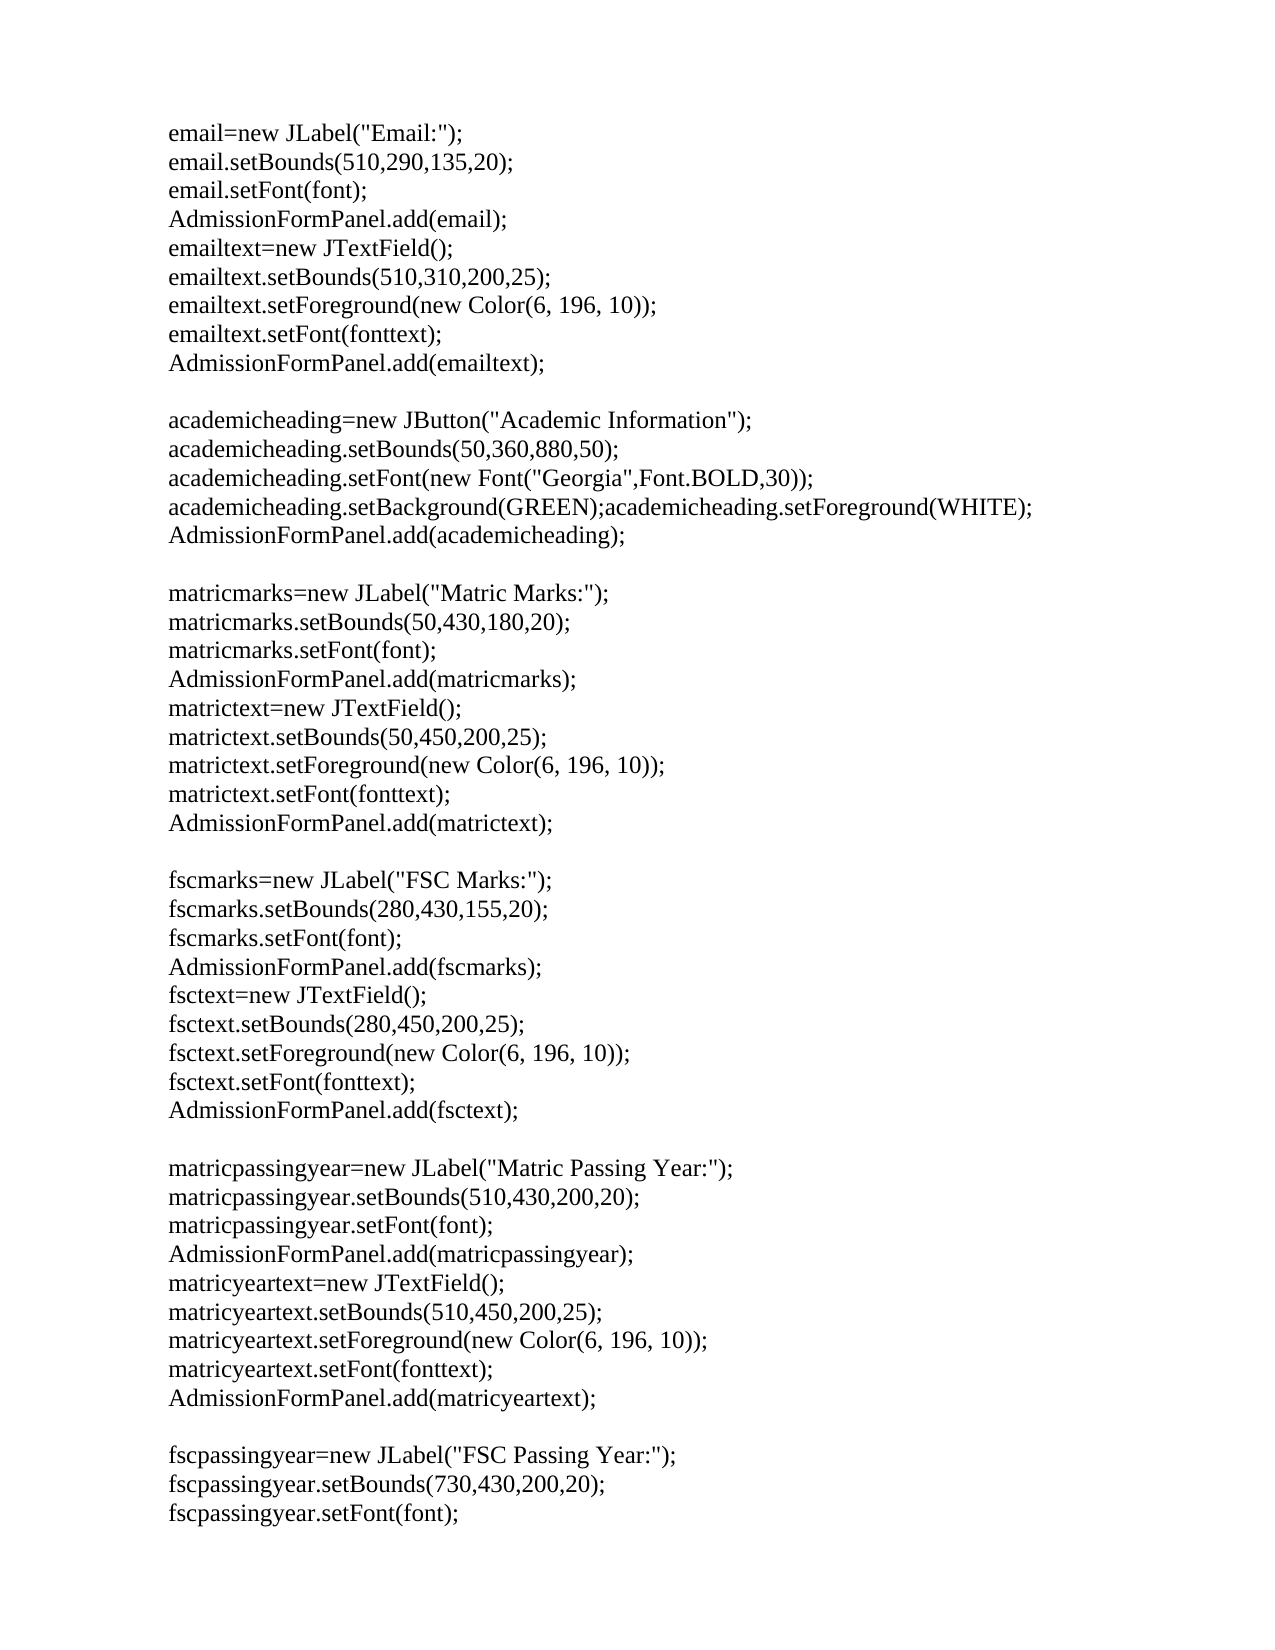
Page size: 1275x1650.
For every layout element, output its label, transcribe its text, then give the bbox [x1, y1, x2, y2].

text academicheading.setFont(new Font("Georgia",Font.BOLD,30)); [118, 463, 1157, 492]
text academicheading.setBounds(50,360,880,50); [118, 434, 1157, 463]
text matricpassingyear.setBounds(510,430,200,20); [118, 1182, 1157, 1211]
text matricmarks=new JLabel("Matric Marks:"); [118, 578, 1157, 607]
text emailtext.setBounds(510,310,200,25); [118, 262, 1157, 291]
text matricmarks.setBounds(50,430,180,20); [118, 607, 1157, 636]
text matrictext.setForeground(new Color(6, 196, 10)); [118, 751, 1157, 779]
text AdmissionFormPanel.add(fscmarks); [118, 952, 1157, 981]
text AdmissionFormPanel.add(matrictext); [118, 808, 1157, 837]
text matricyeartext.setForeground(new Color(6, 196, 10)); [118, 1326, 1157, 1354]
text email=new JLabel("Email:"); [118, 118, 1157, 147]
text fscpassingyear=new JLabel("FSC Passing Year:"); [118, 1441, 1157, 1469]
text academicheading.setBackground(GREEN);academicheading.setForeground(WHITE); [118, 492, 1157, 521]
text AdmissionFormPanel.add(email); [118, 204, 1157, 233]
text academicheading=new JButton("Academic Information"); [118, 406, 1157, 434]
text matrictext=new JTextField(); [118, 693, 1157, 722]
text emailtext.setForeground(new Color(6, 196, 10)); [118, 291, 1157, 319]
text AdmissionFormPanel.add(fsctext); [118, 1096, 1157, 1124]
text fsctext=new JTextField(); [118, 981, 1157, 1009]
text fscmarks.setBounds(280,430,155,20); [118, 894, 1157, 923]
text emailtext.setFont(fonttext); [118, 319, 1157, 348]
text AdmissionFormPanel.add(matricmarks); [118, 664, 1157, 693]
text fscpassingyear.setBounds(730,430,200,20); [118, 1469, 1157, 1498]
text email.setBounds(510,290,135,20); [118, 147, 1157, 176]
text AdmissionFormPanel.add(academicheading); [118, 521, 1157, 549]
text fscmarks.setFont(font); [118, 923, 1157, 952]
text AdmissionFormPanel.add(matricpassingyear); [118, 1239, 1157, 1268]
text matricyeartext.setBounds(510,450,200,25); [118, 1297, 1157, 1326]
text matrictext.setFont(fonttext); [118, 779, 1157, 808]
text AdmissionFormPanel.add(emailtext); [118, 348, 1157, 377]
text matricyeartext=new JTextField(); [118, 1268, 1157, 1297]
text matricmarks.setFont(font); [118, 636, 1157, 664]
text email.setFont(font); [118, 176, 1157, 204]
text fsctext.setForeground(new Color(6, 196, 10)); [118, 1038, 1157, 1067]
text matricpassingyear=new JLabel("Matric Passing Year:"); [118, 1153, 1157, 1182]
text emailtext=new JTextField(); [118, 233, 1157, 262]
text fscpassingyear.setFont(font); [118, 1498, 1157, 1527]
text AdmissionFormPanel.add(matricyeartext); [118, 1383, 1157, 1412]
text matricyeartext.setFont(fonttext); [118, 1354, 1157, 1383]
text fsctext.setBounds(280,450,200,25); [118, 1009, 1157, 1038]
text fscmarks=new JLabel("FSC Marks:"); [118, 866, 1157, 894]
text fsctext.setFont(fonttext); [118, 1067, 1157, 1096]
text matrictext.setBounds(50,450,200,25); [118, 722, 1157, 751]
text matricpassingyear.setFont(font); [118, 1211, 1157, 1239]
